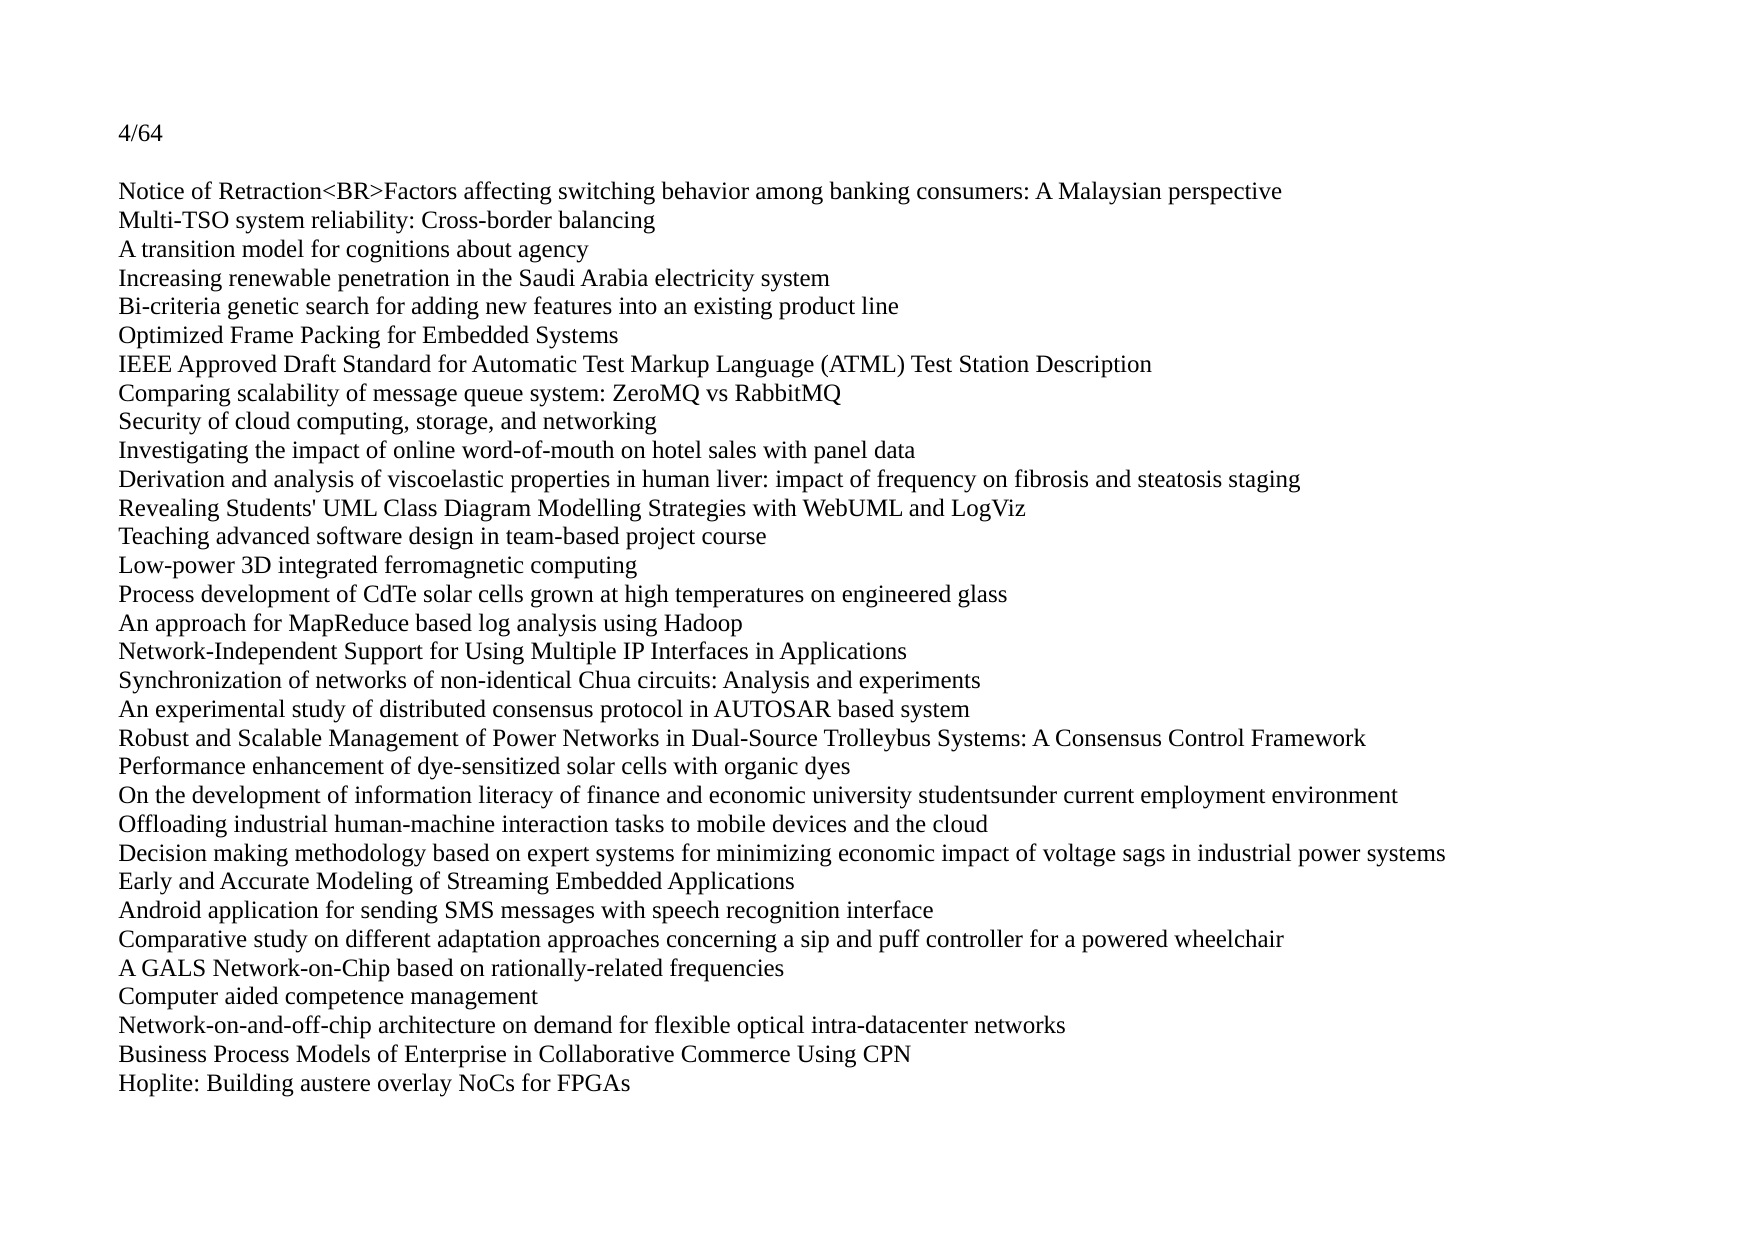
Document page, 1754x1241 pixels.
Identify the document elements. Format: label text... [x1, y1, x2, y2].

text Increasing renewable penetration in the Saudi Arabia electricity system [118, 263, 1636, 291]
text Optimized Frame Packing for Embedded Systems [118, 320, 1636, 349]
text Comparative study on different adaptation approaches concerning a sip and puff controller for a powered wheelchair [118, 924, 1636, 953]
text Network-on-and-off-chip architecture on demand for flexible optical intra-datacenter networks [118, 1010, 1636, 1039]
text Bi-criteria genetic search for adding new features into an existing product line [118, 291, 1636, 320]
text A GALS Network-on-Chip based on rationally-related frequencies [118, 953, 1636, 981]
text Hoplite: Building austere overlay NoCs for FPGAs [118, 1068, 1636, 1096]
text On the development of information literacy of finance and economic university studentsunder current employment environment [118, 780, 1636, 809]
text Multi-TSO system reliability: Cross-border balancing [118, 205, 1636, 234]
text IEEE Approved Draft Standard for Automatic Test Markup Language (ATML) Test Station Description [118, 349, 1636, 378]
text Network-Independent Support for Using Multiple IP Interfaces in Applications [118, 636, 1636, 665]
text Offloading industrial human-machine interaction tasks to mobile devices and the cloud [118, 809, 1636, 838]
text Process development of CdTe solar cells grown at high temperatures on engineered glass [118, 579, 1636, 608]
text Computer aided competence management [118, 981, 1636, 1010]
text Teaching advanced software design in team-based project course [118, 521, 1636, 550]
text Investigating the impact of online word-of-mouth on hotel sales with panel data [118, 435, 1636, 464]
text Android application for sending SMS messages with speech recognition interface [118, 895, 1636, 924]
text Performance enhancement of dye-sensitized solar cells with organic dyes [118, 751, 1636, 780]
text Synchronization of networks of non-identical Chua circuits: Analysis and experiments [118, 665, 1636, 694]
text Derivation and analysis of viscoelastic properties in human liver: impact of frequency on fibrosis and steatosis staging [118, 464, 1636, 493]
text A transition model for cognitions about agency [118, 234, 1636, 263]
text Notice of Retraction<BR>Factors affecting switching behavior among banking consumers: A Malaysian perspective [118, 176, 1636, 205]
text Business Process Models of Enterprise in Collaborative Commerce Using CPN [118, 1039, 1636, 1068]
text Low-power 3D integrated ferromagnetic computing [118, 550, 1636, 579]
text An approach for MapReduce based log analysis using Hadoop [118, 608, 1636, 636]
text Comparing scalability of message queue system: ZeroMQ vs RabbitMQ [118, 378, 1636, 406]
text Security of cloud computing, storage, and networking [118, 406, 1636, 435]
text An experimental study of distributed consensus protocol in AUTOSAR based system [118, 694, 1636, 723]
text Robust and Scalable Management of Power Networks in Dual-Source Trolleybus Systems: A Consensus Control Framework [118, 723, 1636, 751]
text Early and Accurate Modeling of Streaming Embedded Applications [118, 866, 1636, 895]
text Decision making methodology based on expert systems for minimizing economic impact of voltage sags in industrial power systems [118, 838, 1636, 866]
text Revealing Students' UML Class Diagram Modelling Strategies with WebUML and LogViz [118, 493, 1636, 521]
